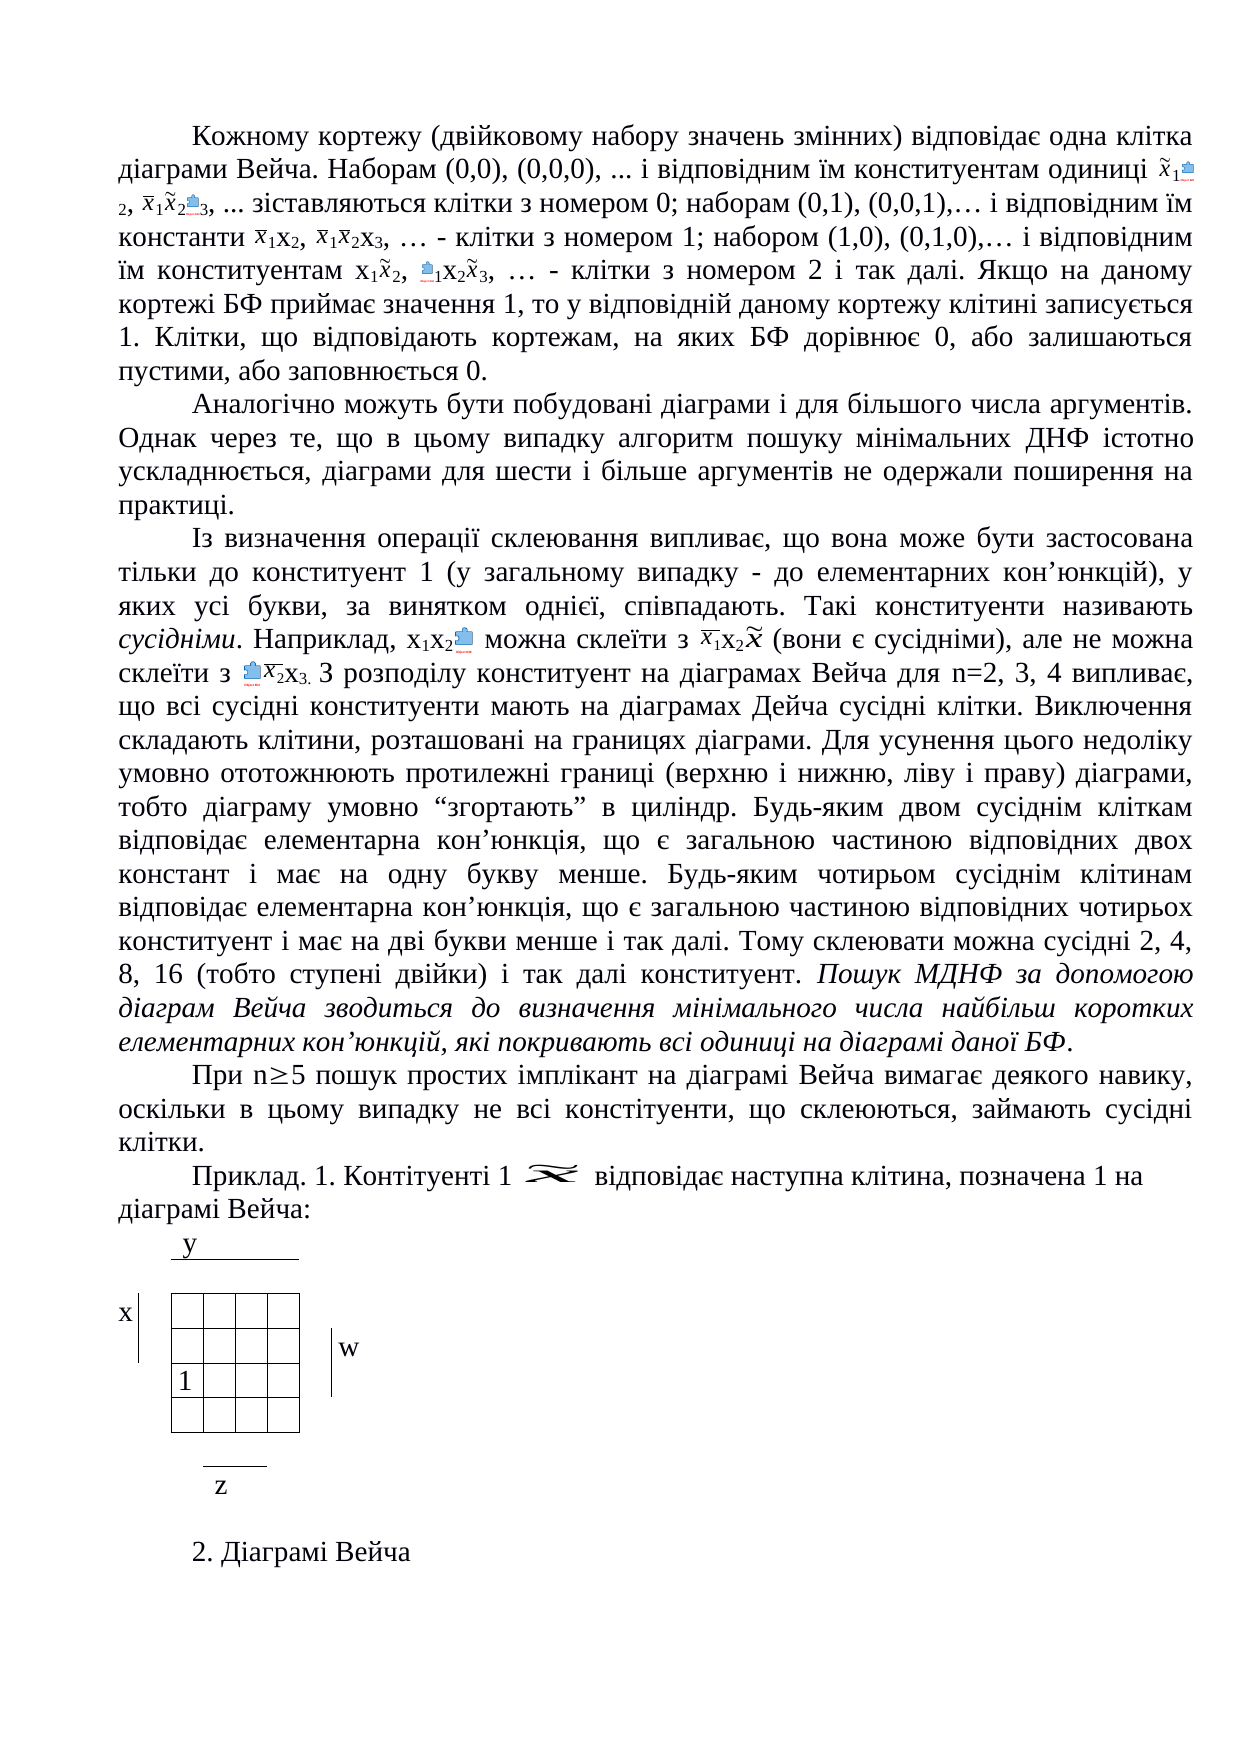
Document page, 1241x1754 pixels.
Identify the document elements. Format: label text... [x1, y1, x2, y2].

table_cell [268, 1364, 299, 1397]
table_cell [331, 1397, 364, 1432]
table_cell [107, 1432, 139, 1466]
table_header [139, 1225, 171, 1259]
table_cell [299, 1259, 331, 1293]
table_cell [107, 1328, 138, 1362]
text Аналогічно можуть бути побудовані діаграми і для більшого числа аргументів. Однак через те, що в цьому випадку алгоритм пошуку мінімальних днф істотно ускладнюється, діаграми для шести і більше аргументів не одержали поширення на практиці. [118, 386, 1194, 521]
table_cell [204, 1398, 235, 1432]
table_cell [236, 1398, 267, 1432]
table_cell [204, 1294, 235, 1328]
table_cell [332, 1363, 364, 1397]
table_cell [300, 1293, 331, 1328]
table_header [299, 1225, 331, 1259]
table_cell [236, 1364, 267, 1397]
table_cell [299, 1466, 331, 1501]
table_cell [204, 1329, 235, 1362]
table_cell [203, 1433, 235, 1466]
table_cell [236, 1329, 267, 1362]
table_cell [172, 1294, 203, 1328]
text Кожному кортежу (двійковому набору значень змінних) відповідає одна клітка діаграми Вейча. Наборам (0,0), (0,0,0), ... і відповідним їм конституентам одиниці 12, 123, ... зіставляються клітки з номером 0; наборам (0,1), (0,0,1),… і відповідним їм константи 1х2, 12х3, … - клітки з номером 1; набором (1,0), (0,1,0),… і відповідним їм конституентам х12, 1х23, … - клітки з номером 2 і так далі. Якщо на даному кортежі БФ приймає значення 1, то у відповідній даному кортежу клітині записується 1. Клітки, що відповідають кортежам, на яких БФ дорівнює 0, або залишаються пустими, або заповнюється 0. [118, 118, 1194, 386]
table_cell [172, 1329, 203, 1362]
table_cell [139, 1466, 171, 1501]
table_cell [235, 1260, 267, 1293]
table_cell [172, 1398, 203, 1432]
table_cell [235, 1467, 267, 1501]
table_cell [139, 1397, 171, 1432]
table_cell [171, 1466, 203, 1501]
table_cell [235, 1433, 267, 1466]
table_header [235, 1225, 267, 1259]
table_cell w [332, 1328, 364, 1362]
table_cell [267, 1260, 299, 1293]
table_cell [267, 1433, 299, 1466]
table_header [331, 1225, 364, 1259]
table_cell [171, 1260, 203, 1293]
table_cell [268, 1398, 299, 1432]
table_cell [204, 1364, 235, 1397]
table_cell [107, 1259, 139, 1293]
table_cell [300, 1328, 331, 1362]
table_cell [268, 1329, 299, 1362]
table_cell [268, 1294, 299, 1328]
text Із визначення операції склеювання випливає, що вона може бути застосована тільки до конституент 1 (у загальному випадку - до елементарних кон’юнкцій), у яких усі букви, за винятком однієї, співпадають. Такі конституенти називають сусідніми. Наприклад, х1х2 можна склеїти з х2 (вони є сусідніми), але не можна склеїти з х3. З розподілу конституент на діаграмах Вейча для n=2, 3, 4 випливає, що всі сусідні конституенти мають на діаграмах Дейча сусідні клітки. Виключення складають клітини, розташовані на границях діаграми. Для усунення цього недоліку умовно ототожнюють протилежні границі (верхню і нижню, ліву і праву) діаграми, тобто діаграму умовно “згортають” в циліндр. Будь-яким двом сусіднім кліткам відповідає елементарна кон’юнкція, що є загальною частиною відповідних двох констант і має на одну букву менше. Будь-яким чотирьом сусіднім клітинам відповідає елементарна кон’юнкція, що є загальною частиною відповідних чотирьох конституент і має на дві букви менше і так далі. Тому склеювати можна сусідні 2, 4, 8, 16 (тобто ступені двійки) і так далі конституент. Пошук МДНФ за допомогою діаграм Вейча зводиться до визначення мінімального числа найбільш коротких елементарних кон’юнкцій, які покривають всі одиниці на діаграмі даної БФ. [118, 521, 1194, 1057]
table_cell [203, 1260, 235, 1293]
table_cell [107, 1397, 139, 1432]
table_cell x [107, 1293, 138, 1328]
table_cell [139, 1328, 171, 1362]
table_header y [171, 1225, 203, 1259]
table_cell [139, 1363, 171, 1397]
table_header [267, 1225, 299, 1259]
table_cell z [203, 1467, 235, 1501]
table_cell 1 [172, 1364, 203, 1397]
table_cell [171, 1433, 203, 1466]
text 2. Діаграмі Вейча [118, 1534, 1194, 1568]
table_cell [236, 1294, 267, 1328]
text Приклад. 1. Контітуенті 1 відповідає наступна клітина, позначена 1 на діаграмі Вейча: [118, 1158, 1194, 1225]
table_cell [300, 1363, 331, 1397]
text При n5 пошук простих імплікант на діаграмі Вейча вимагає деякого навику, оскільки в цьому випадку не всі констітyенти, що склеюються, займають сусідні клітки. [118, 1057, 1194, 1158]
table_cell [139, 1432, 171, 1466]
table_cell [299, 1432, 331, 1466]
table_cell [139, 1293, 171, 1328]
table_cell [139, 1259, 171, 1293]
table_cell [300, 1397, 331, 1432]
table_cell [331, 1466, 364, 1501]
table_cell [107, 1363, 139, 1397]
table_cell [107, 1466, 139, 1501]
table_cell [331, 1293, 364, 1328]
table_header [203, 1225, 235, 1259]
table_cell [331, 1432, 364, 1466]
table_header [107, 1225, 139, 1259]
table_cell [267, 1466, 299, 1501]
table_cell [331, 1259, 364, 1293]
